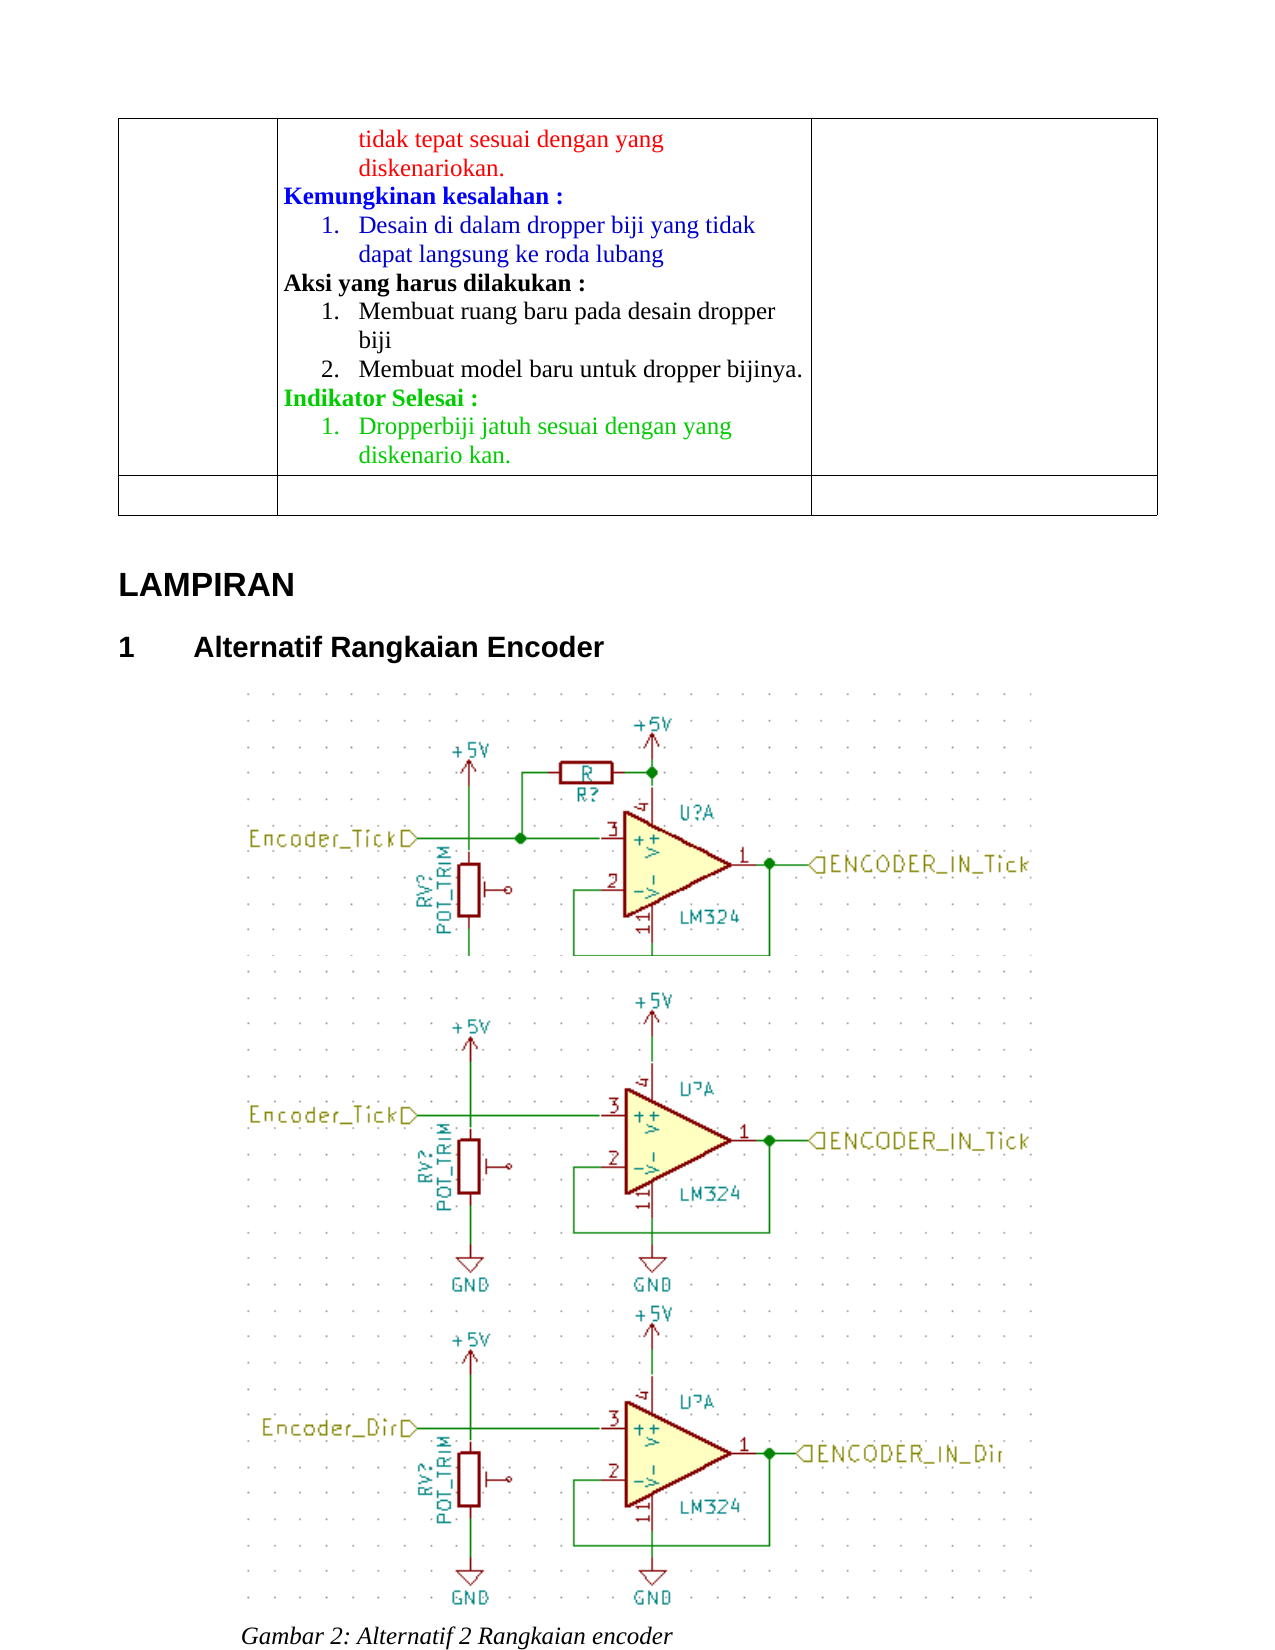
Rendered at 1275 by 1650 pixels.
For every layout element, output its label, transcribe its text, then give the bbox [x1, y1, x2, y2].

table_cell [812, 119, 1157, 475]
table_cell [278, 476, 811, 515]
picture [243, 689, 1032, 956]
table_cell [119, 476, 277, 515]
table_cell tidak tepat sesuai dengan yang diskenariokan. Kemungkinan kesalahan : Desain di dalam dropper biji yang tidak dapat langsung ke roda lubang Aksi yang harus dilakukan : Membuat ruang baru pada desain dropper biji Membuat model baru untuk dropper bijinya. Indikator Selesai : Dropperbiji jatuh sesuai dengan yang diskenario kan. [278, 119, 811, 475]
table_cell [119, 119, 277, 475]
subtitle Alternatif Rangkaian Encoder [118, 630, 1157, 664]
text Gambar 2: Alternatif 2 Rangkaian encoder [241, 1622, 1034, 1650]
picture [240, 968, 1035, 1622]
subtitle LAMPIRAN [118, 565, 1157, 603]
table_cell [812, 476, 1157, 515]
